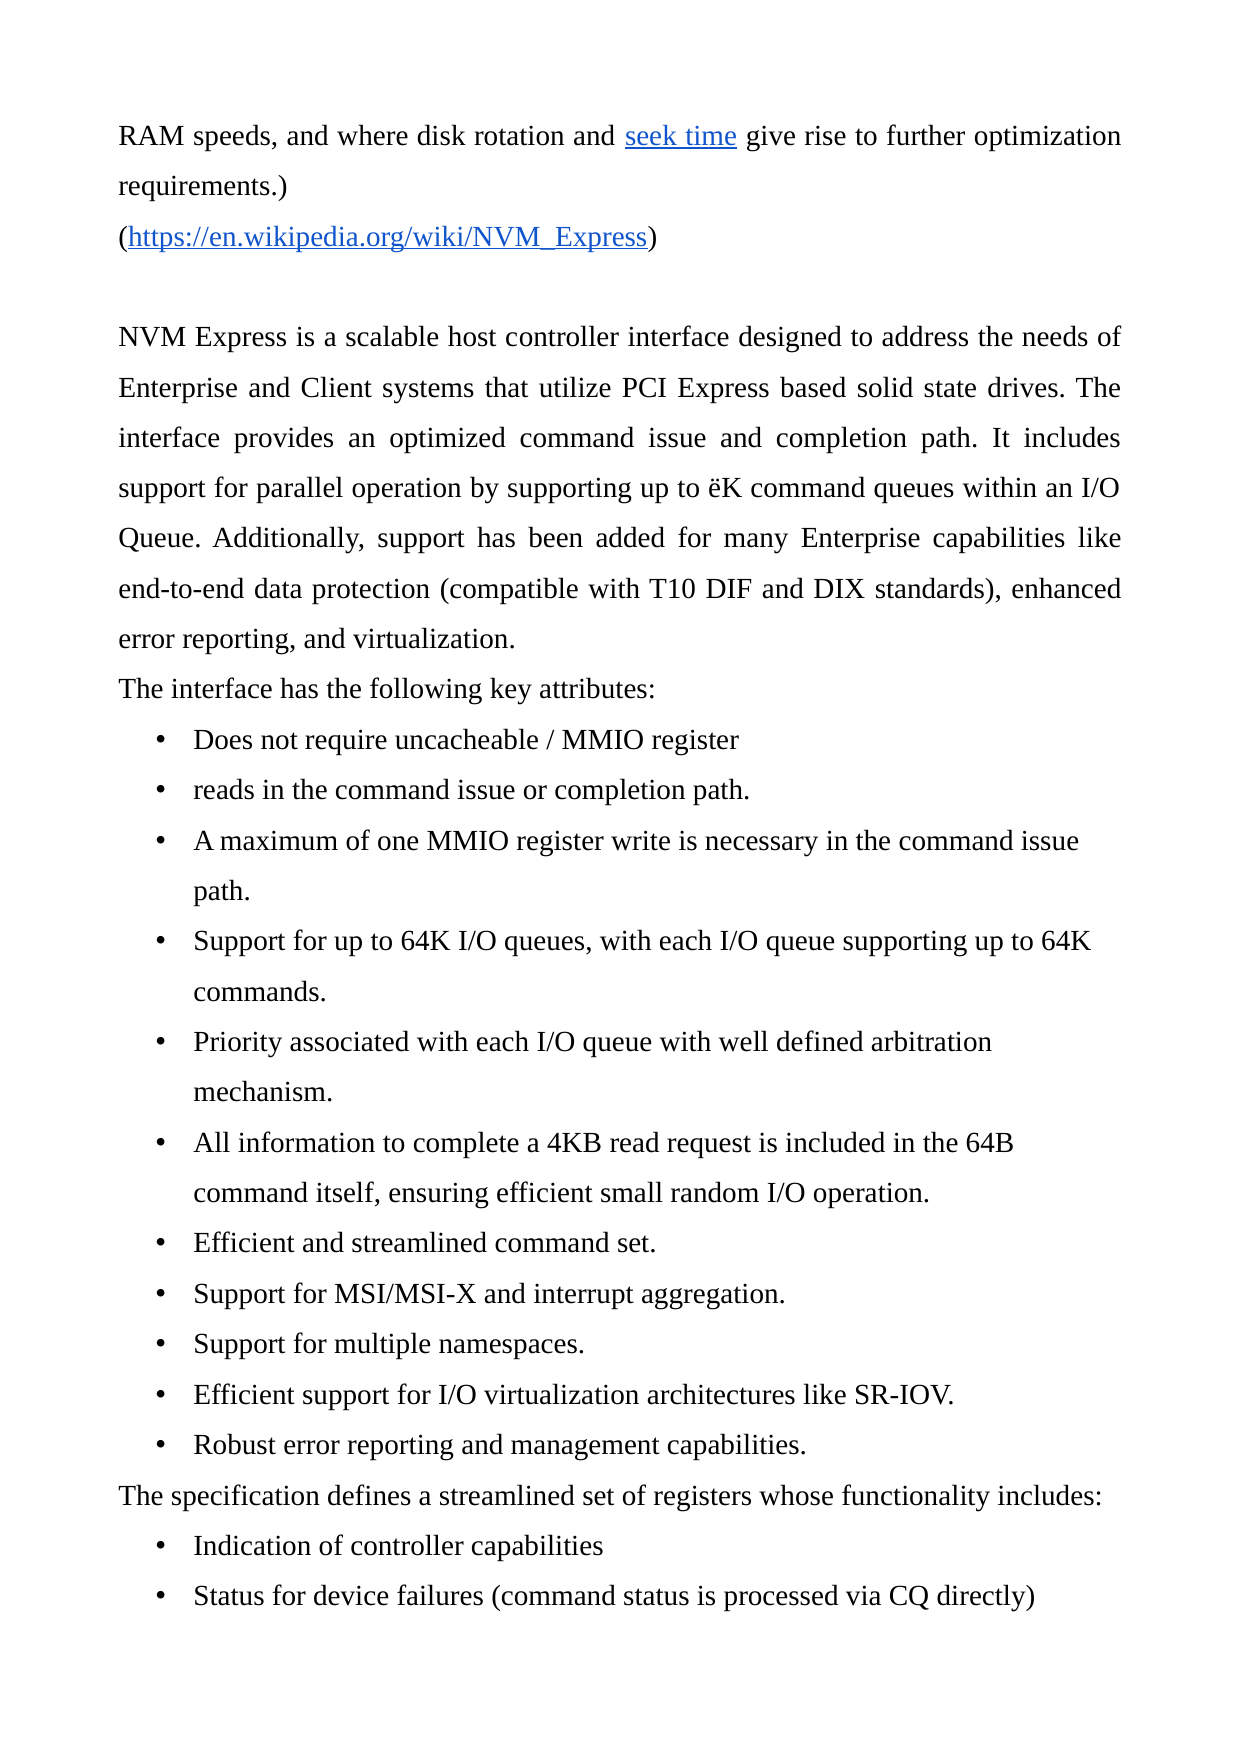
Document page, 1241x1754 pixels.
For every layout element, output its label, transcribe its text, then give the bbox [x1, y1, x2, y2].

text (https://en.wikipedia.org/wiki/NVM_Express) [118, 219, 1122, 252]
list reads in the command issue or completion path. [156, 772, 1122, 806]
text NVM Express is a scalable host controller interface designed to address the needs of Enterprise and Client systems that utilize PCI Express based solid state drives. The interface provides an optimized command issue and completion path. It includes support for parallel operation by supporting up to ёK command queues within an I/O Queue. Additionally, support has been added for many Enterprise capabilities like end-to-end data protection (compatible with T10 DIF and DIX standards), enhanced error reporting, and virtualization. [118, 319, 1122, 655]
list Status for device failures (command status is processed via CQ directly) [156, 1578, 1122, 1612]
list Indication of controller capabilities [156, 1528, 1122, 1562]
list Support for up to 64K I/O queues, with each I/O queue supporting up to 64K commands. [156, 923, 1122, 1007]
list Robust error reporting and management capabilities. [156, 1427, 1122, 1461]
list Efficient support for I/O virtualization architectures like SR-IOV. [156, 1377, 1122, 1411]
text The specification defines a streamlined set of registers whose functionality includes: [118, 1478, 1122, 1511]
list Support for MSI/MSI-X and interrupt aggregation. [156, 1276, 1122, 1310]
list All information to complete a 4KB read request is included in the 64B command itself, ensuring efficient small random I/O operation. [156, 1125, 1122, 1209]
text The interface has the following key attributes: [118, 672, 1122, 705]
list Priority associated with each I/O queue with well defined arbitration mechanism. [156, 1024, 1122, 1108]
list Support for multiple namespaces. [156, 1326, 1122, 1360]
text RAM speeds, and where disk rotation and seek time give rise to further optimization requirements.) [118, 118, 1122, 202]
list Efficient and streamlined command set. [156, 1226, 1122, 1259]
list A maximum of one MMIO register write is necessary in the command issue path. [156, 823, 1122, 907]
list Does not require uncacheable / MMIO register [156, 722, 1122, 756]
